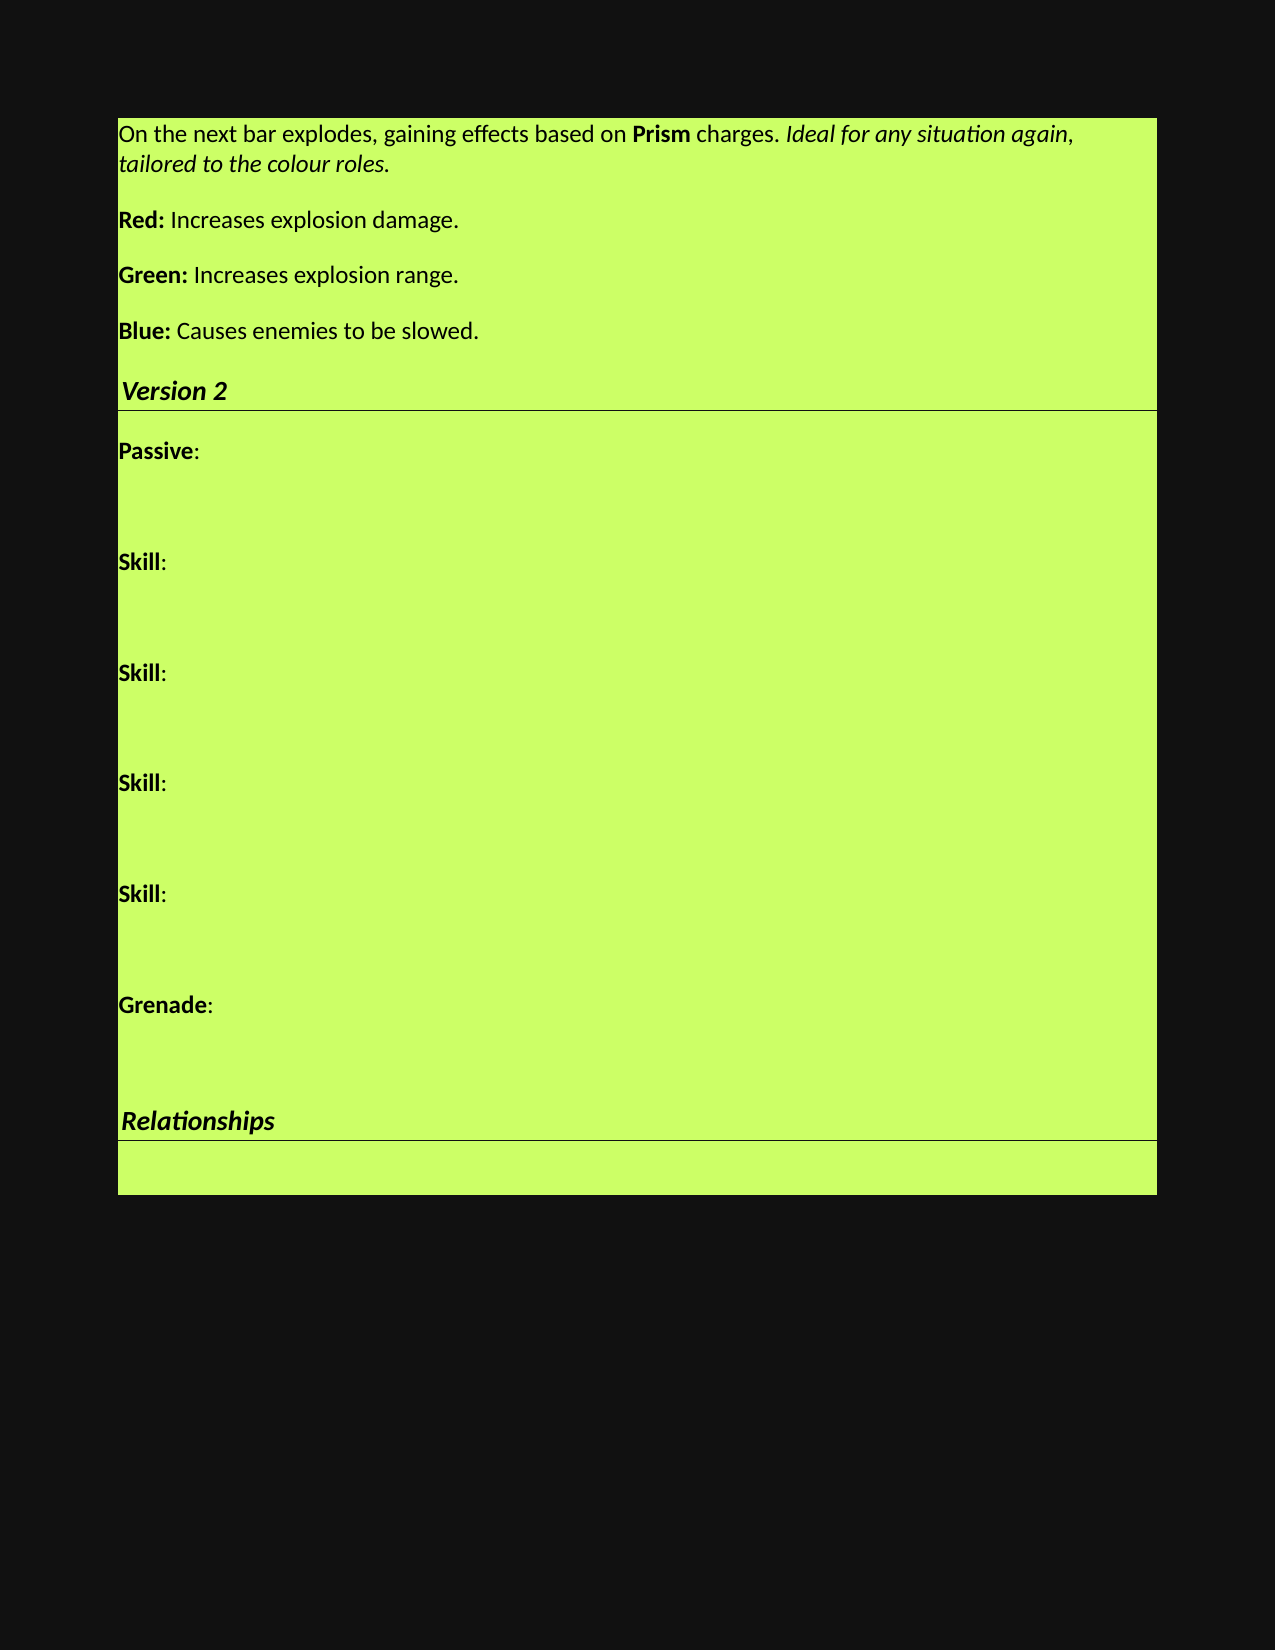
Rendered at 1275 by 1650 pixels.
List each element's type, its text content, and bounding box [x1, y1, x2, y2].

text Passive: [118, 435, 1157, 466]
text Version 2 [118, 370, 1157, 410]
text Skill: [118, 768, 1157, 798]
text Blue: Causes enemies to be slowed. [118, 315, 1157, 345]
text On the next bar explodes, gaining effects based on Prism charges. Ideal for any situation again, tailored to the colour roles. [118, 118, 1157, 179]
text Relationships [118, 1100, 1157, 1140]
text Skill: [118, 657, 1157, 687]
text Green: Increases explosion range. [118, 259, 1157, 290]
text Skill: [118, 878, 1157, 909]
text Grenade: [118, 989, 1157, 1020]
text Skill: [118, 546, 1157, 576]
text Red: Increases explosion damage. [118, 204, 1157, 234]
